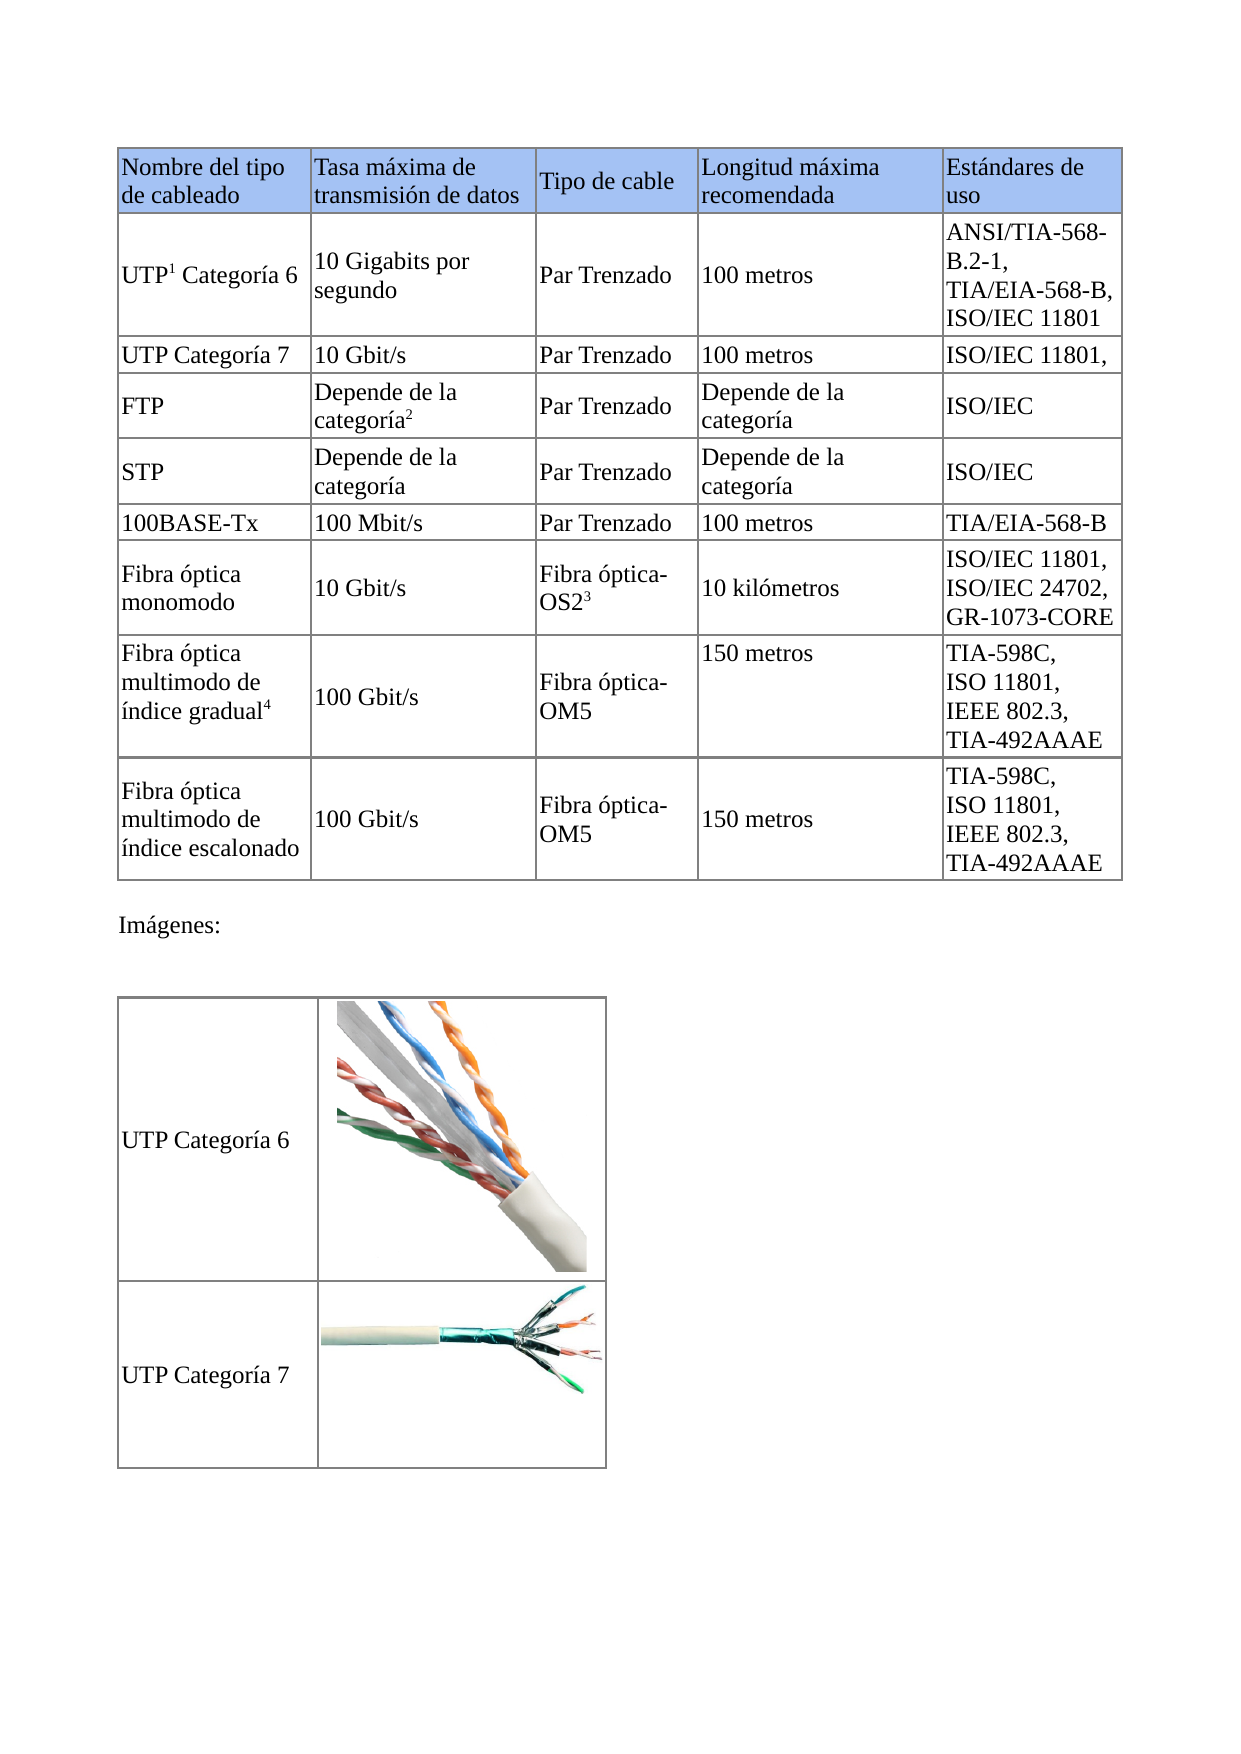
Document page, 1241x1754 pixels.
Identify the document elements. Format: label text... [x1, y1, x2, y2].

text Imágenes: [118, 910, 1122, 939]
table_cell ANSI/TIA-568-B.2-1, TIA/EIA-568-B, ISO/IEC 11801 [944, 214, 1121, 335]
table_header Nombre del tipo de cableado [119, 149, 310, 212]
table_cell UTP1 Categoría 6 [119, 214, 310, 335]
table_cell Par Trenzado [537, 439, 697, 503]
table_cell 150 metros [699, 636, 942, 756]
table_cell 10 Gbit/s [312, 337, 535, 372]
table_cell ISO/IEC 11801, ISO/IEC 24702, GR-1073-CORE [944, 541, 1121, 633]
table_cell ISO/IEC [944, 439, 1121, 503]
table_cell Fibra óptica-OM5 [537, 759, 697, 879]
table_header Tipo de cable [537, 149, 697, 212]
table_cell TIA-598C, ISO 11801, IEEE 802.3, TIA-492AAAE [944, 759, 1121, 879]
table_cell 100 metros [699, 214, 942, 335]
table_cell Par Trenzado [537, 505, 697, 539]
table_cell 100BASE-Tx [119, 505, 310, 539]
table_cell Depende de la categoría [699, 374, 942, 437]
table_header [319, 999, 605, 1279]
table_header Longitud máxima recomendada [699, 149, 942, 212]
table_header Estándares de uso [944, 149, 1121, 212]
table_cell Fibra óptica-OS23 [537, 541, 697, 633]
table_cell Par Trenzado [537, 374, 697, 437]
table_cell Par Trenzado [537, 337, 697, 372]
table_cell Par Trenzado [537, 214, 697, 335]
table_cell 150 metros [699, 759, 942, 879]
table_cell Fibra óptica-OM5 [537, 636, 697, 756]
table_cell 100 Mbit/s [312, 505, 535, 539]
table_cell ISO/IEC 11801, [944, 337, 1121, 372]
table_cell [319, 1285, 605, 1467]
table_cell 100 metros [699, 337, 942, 372]
table_cell 100 Gbit/s [312, 636, 535, 756]
table_header UTP Categoría 6 [119, 999, 317, 1279]
table_cell Fibra óptica multimodo de índice escalonado [119, 759, 310, 879]
table_cell STP [119, 439, 310, 503]
table_cell 100 Gbit/s [312, 759, 535, 879]
table_cell 10 kilómetros [699, 541, 942, 633]
table_cell TIA-598C, ISO 11801, IEEE 802.3, TIA-492AAAE [944, 636, 1121, 756]
table_cell ISO/IEC [944, 374, 1121, 437]
table_cell 10 Gigabits por segundo [312, 214, 535, 335]
table_cell Depende de la categoría [312, 439, 535, 503]
table_cell Depende de la categoría [699, 439, 942, 503]
table_cell Fibra óptica monomodo [119, 541, 310, 633]
picture [321, 1284, 603, 1394]
table_cell FTP [119, 374, 310, 437]
table_cell Fibra óptica multimodo de índice gradual4 [119, 636, 310, 756]
table_cell 100 metros [699, 505, 942, 539]
picture [337, 1001, 587, 1272]
table_cell Depende de la categoría2 [312, 374, 535, 437]
table_cell TIA/EIA-568-B [944, 505, 1121, 539]
table_cell 10 Gbit/s [312, 541, 535, 633]
table_cell UTP Categoría 7 [119, 1282, 317, 1467]
table_header Tasa máxima de transmisión de datos [312, 149, 535, 212]
table_cell UTP Categoría 7 [119, 337, 310, 372]
